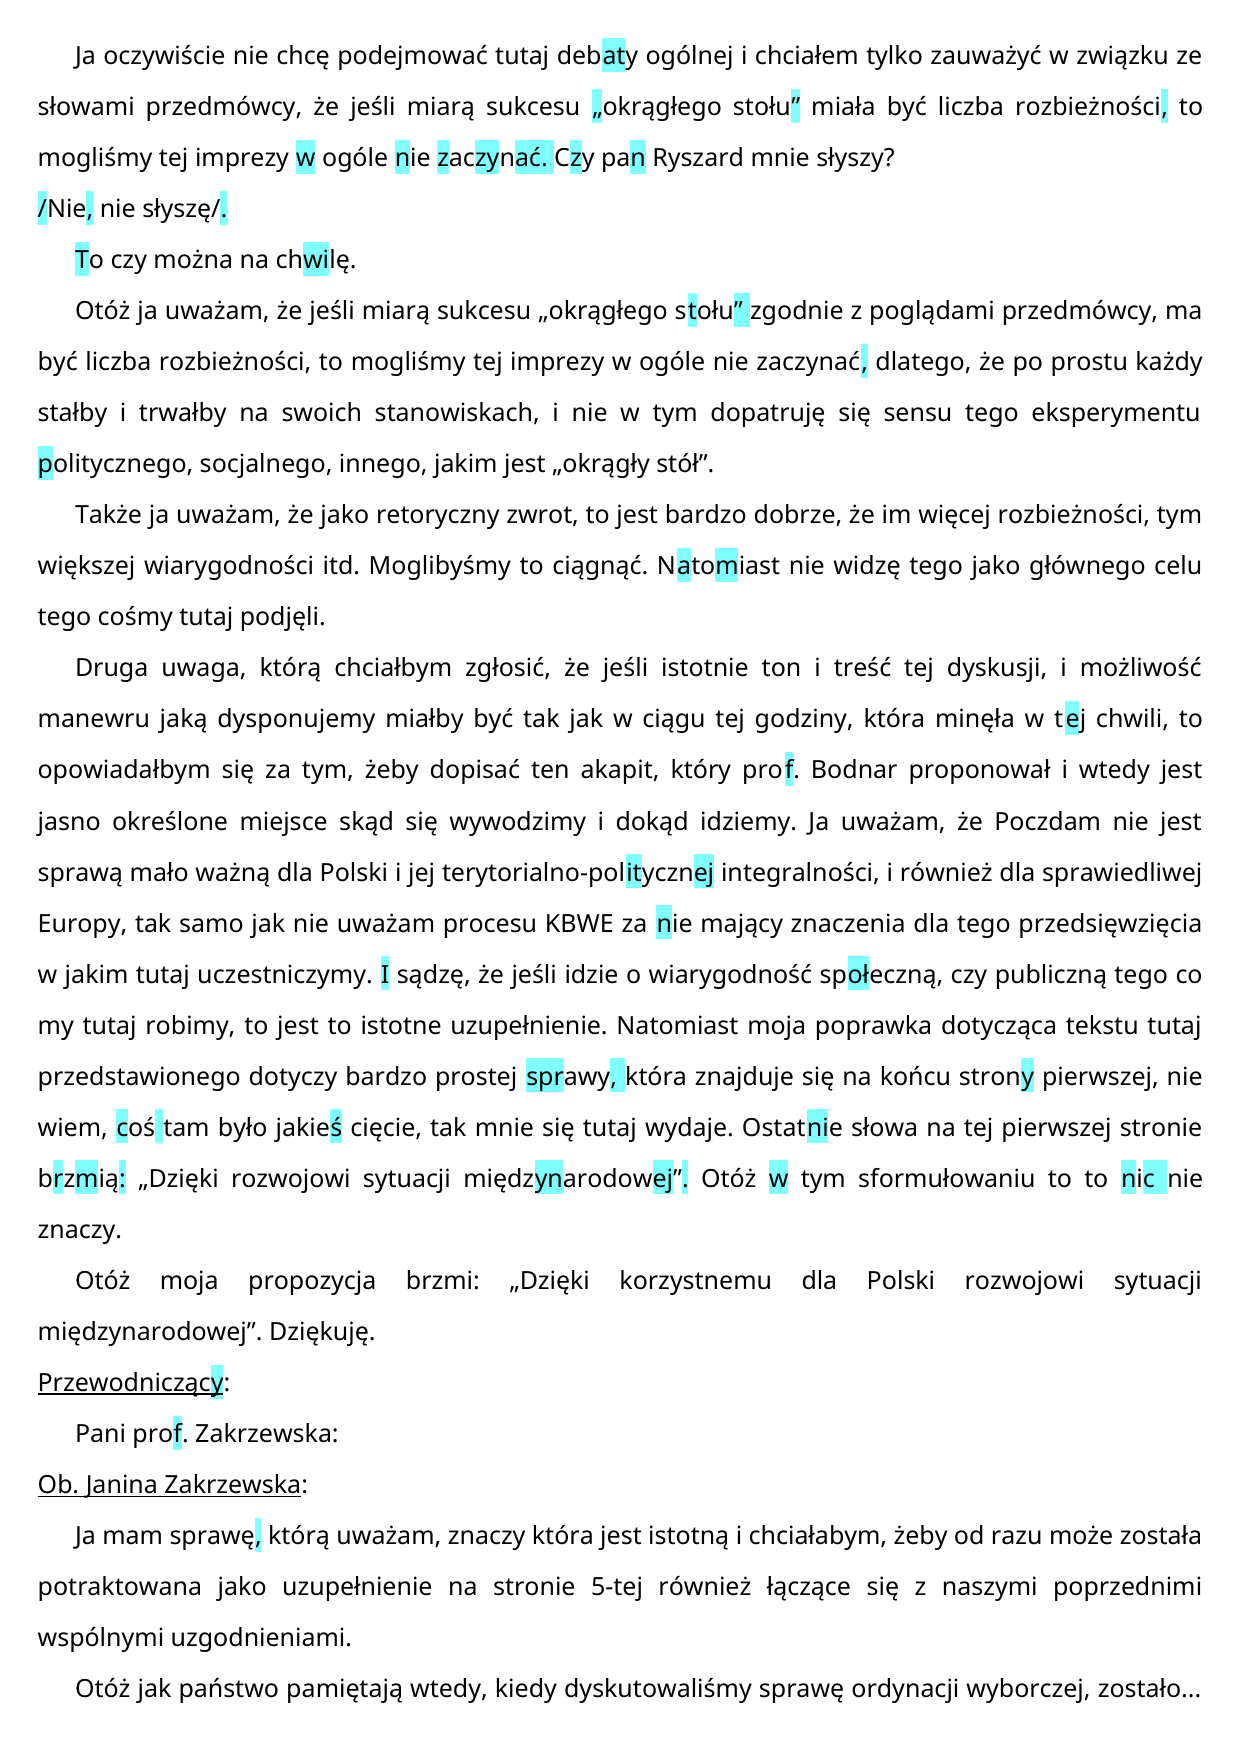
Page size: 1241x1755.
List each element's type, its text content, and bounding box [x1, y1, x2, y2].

text To czy można na chwilę. [37, 242, 1203, 276]
text Ja mam sprawę, którą uważam, znaczy która jest istotną i chciałabym, żeby od razu może została potraktowana jako uzupełnienie na stronie 5-tej również łączące się z naszymi poprzednimi wspólnymi uzgodnieniami. [37, 1518, 1203, 1654]
text Także ja uważam, że jako retoryczny zwrot, to jest bardzo dobrze, że im więcej rozbieżności, tym większej wiarygodności itd. Moglibyśmy to ciągnąć. Natomiast nie widzę tego jako głównego celu tego cośmy tutaj podjęli. [37, 497, 1203, 633]
text Druga uwaga, którą chciałbym zgłosić, że jeśli istotnie ton i treść tej dyskusji, i możliwość manewru jaką dysponujemy miałby być tak jak w ciągu tej godziny, która minęła w tej chwili, to opowiadałbym się za tym, żeby dopisać ten akapit, który prof. Bodnar proponował i wtedy jest jasno określone miejsce skąd się wywodzimy i dokąd idziemy. Ja uważam, że Poczdam nie jest sprawą mało ważną dla Polski i jej terytorialno-politycznej integralności, i również dla sprawiedliwej Europy, tak samo jak nie uważam procesu KBWE za nie mający znaczenia dla tego przedsięwzięcia w jakim tutaj uczestniczymy. I sądzę, że jeśli idzie o wiarygodność społeczną, czy publiczną tego co my tutaj robimy, to jest to istotne uzupełnienie. Natomiast moja poprawka dotycząca tekstu tutaj przedstawionego dotyczy bardzo prostej sprawy, która znajduje się na końcu strony pierwszej, nie wiem, coś tam było jakieś cięcie, tak mnie się tutaj wydaje. Ostatnie słowa na tej pierwszej stronie brzmią: „Dzięki rozwojowi sytuacji międzynarodowej”. Otóż w tym sformułowaniu to to nic nie znaczy. [37, 650, 1203, 1246]
text Przewodniczący: [37, 1364, 1203, 1399]
text /Nie, nie słyszę/. [37, 191, 1203, 225]
text Ja oczywiście nie chcę podejmować tutaj debaty ogólnej i chciałem tylko zauważyć w związku ze słowami przedmówcy, że jeśli miarą sukcesu „okrągłego stołu” miała być liczba rozbieżności, to mogliśmy tej imprezy w ogóle nie zaczynać. Czy pan Ryszard mnie słyszy? [37, 37, 1203, 174]
text Otóż jak państwo pamiętają wtedy, kiedy dyskutowaliśmy sprawę ordynacji wyborczej, zostało... [37, 1671, 1203, 1705]
text Ob. Janina Zakrzewska: [37, 1467, 1203, 1501]
text Otóż moja propozycja brzmi: „Dzięki korzystnemu dla Polski rozwojowi sytuacji międzynarodowej”. Dziękuję. [37, 1262, 1203, 1348]
text Otóż ja uważam, że jeśli miarą sukcesu „okrągłego stołu” zgodnie z poglądami przedmówcy, ma być liczba rozbieżności, to mogliśmy tej imprezy w ogóle nie zaczynać, dlatego, że po prostu każdy stałby i trwałby na swoich stanowiskach, i nie w tym dopatruję się sensu tego eksperymentu politycznego, socjalnego, innego, jakim jest „okrągły stół”. [37, 293, 1203, 480]
text Pani prof. Zakrzewska: [37, 1416, 1203, 1450]
